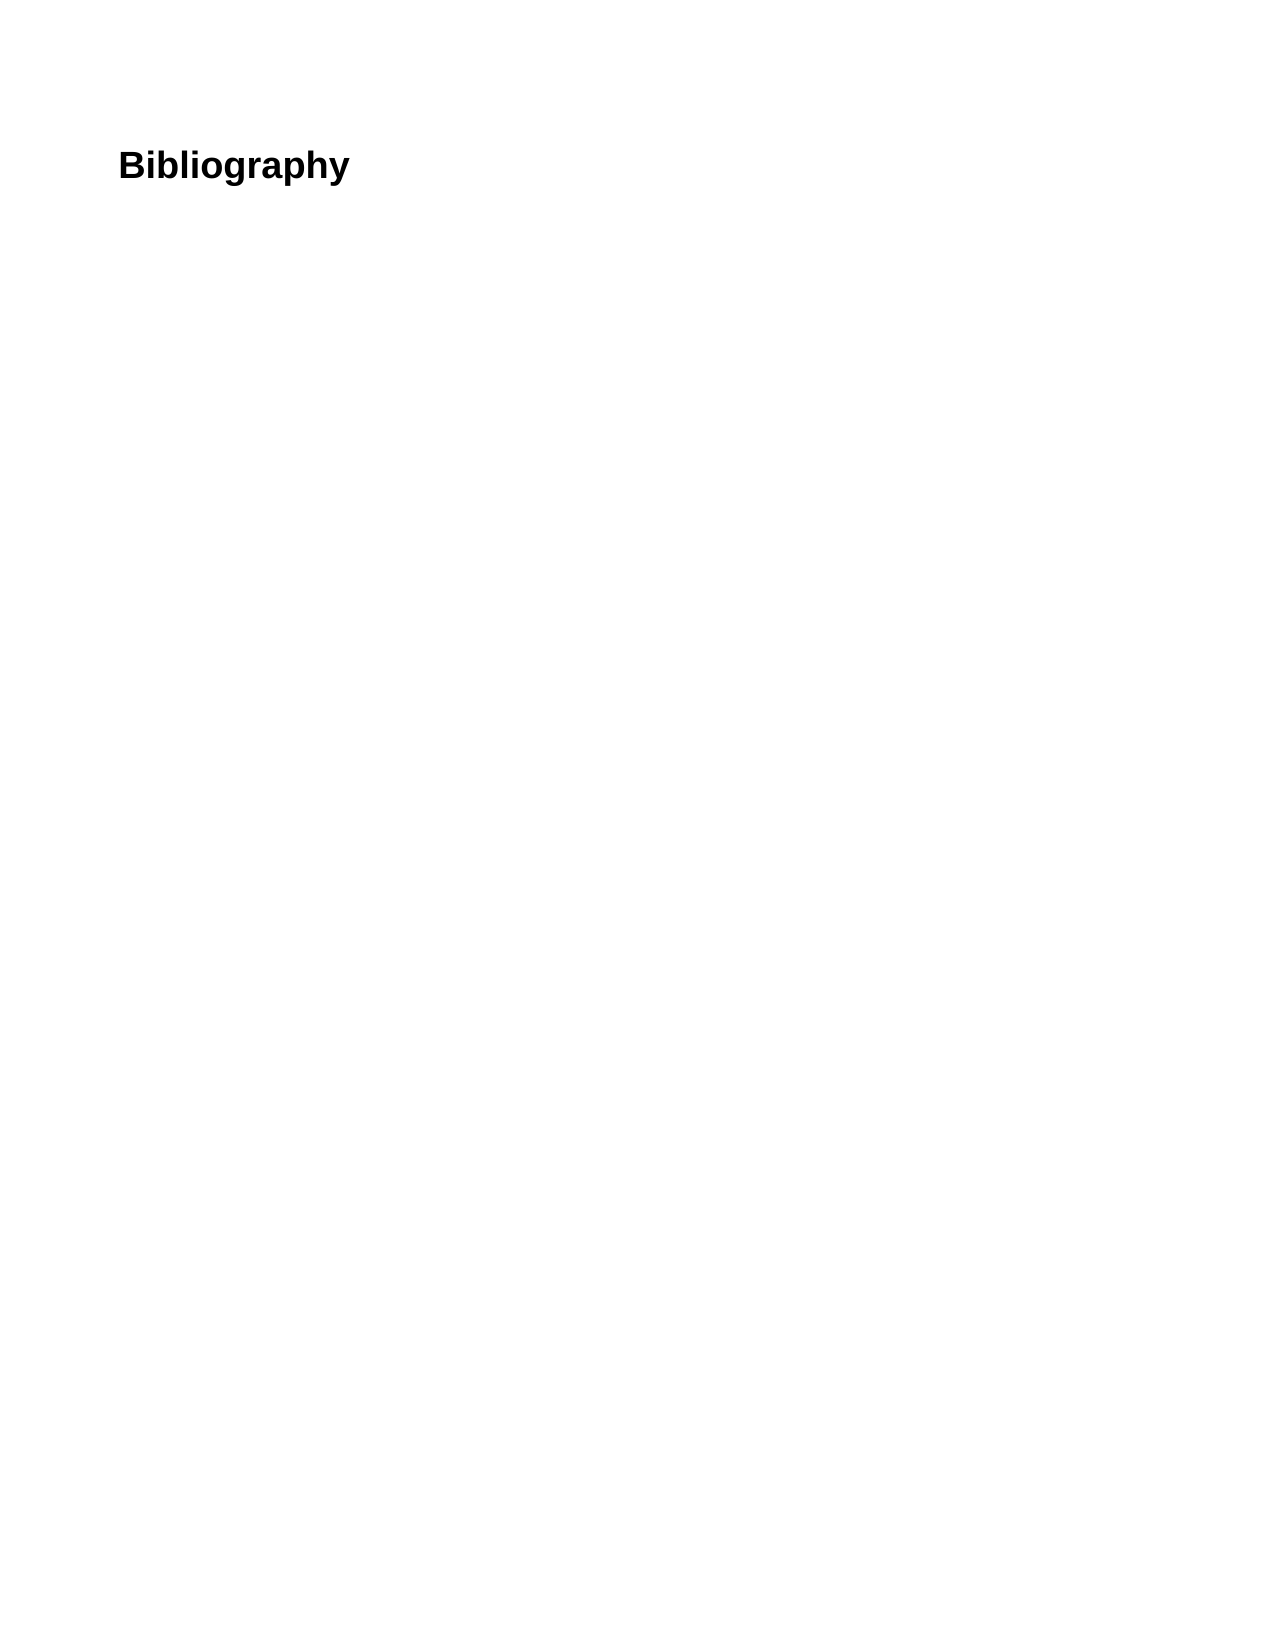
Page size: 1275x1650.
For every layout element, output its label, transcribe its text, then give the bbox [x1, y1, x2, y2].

subtitle Bibliography [118, 143, 1157, 187]
